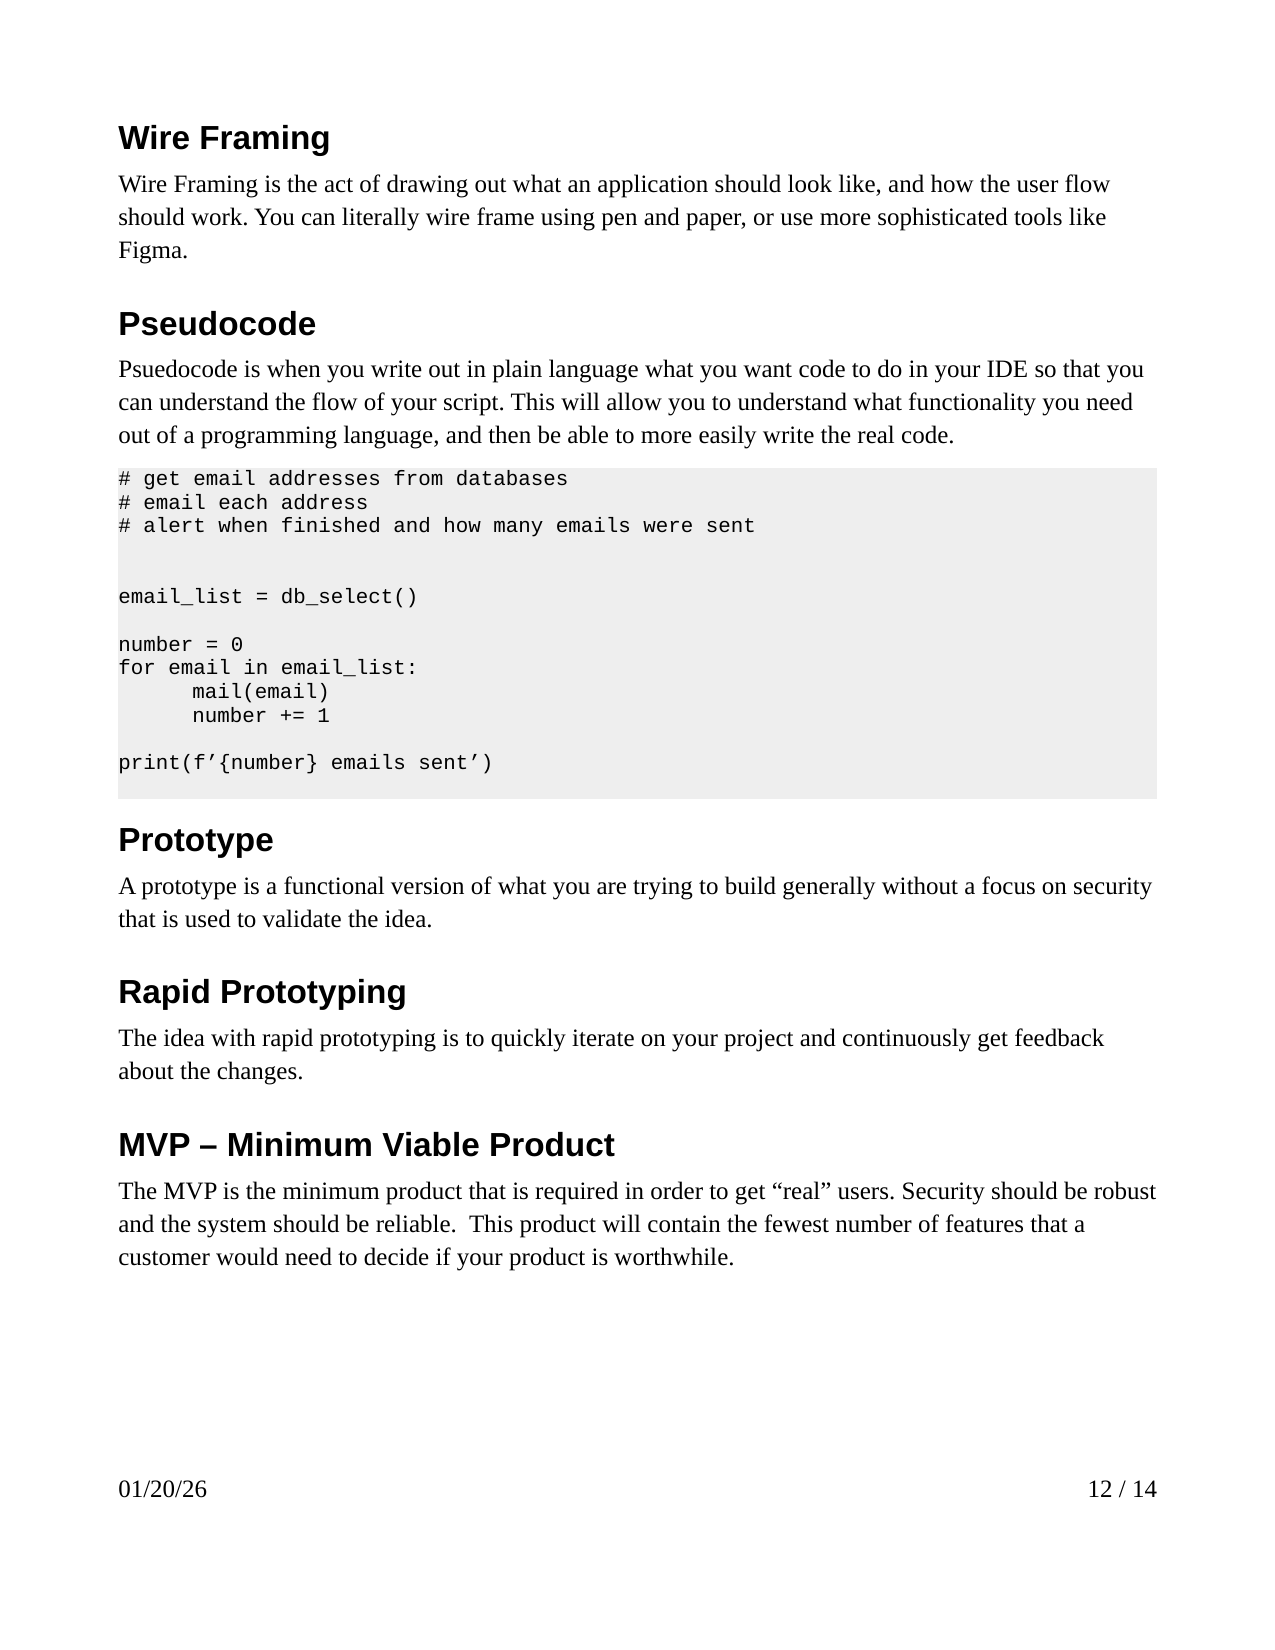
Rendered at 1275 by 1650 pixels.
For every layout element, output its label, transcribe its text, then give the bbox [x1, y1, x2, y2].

text print(f’{number} emails sent’) [118, 752, 1157, 776]
text Wire Framing is the act of drawing out what an application should look like, and how the user flow should work. You can literally wire frame using pen and paper, or use more sophisticated tools like Figma. [118, 169, 1157, 264]
text The idea with rapid prototyping is to quickly iterate on your project and continuously get feedback about the changes. [118, 1023, 1157, 1085]
text number = 0 [118, 634, 1157, 657]
text for email in email_list: [118, 657, 1157, 681]
subtitle Rapid Prototyping [118, 972, 1157, 1011]
subtitle Pseudocode [118, 303, 1157, 342]
subtitle MVP – Minimum Viable Product [118, 1125, 1157, 1163]
text A prototype is a functional version of what you are trying to build generally without a focus on security that is used to validate the idea. [118, 871, 1157, 933]
text number += 1 [118, 704, 1157, 728]
text # email each address [118, 492, 1157, 515]
text The MVP is the minimum product that is required in order to get “real” users. Security should be robust and the system should be reliable. This product will contain the fewest number of features that a customer would need to decide if your product is worthwhile. [118, 1176, 1157, 1271]
subtitle Wire Framing [118, 118, 1157, 157]
text Psuedocode is when you write out in plain language what you want code to do in your IDE so that you can understand the flow of your script. This will allow you to understand what functionality you need out of a programming language, and then be able to more easily write the real code. [118, 354, 1157, 449]
subtitle Prototype [118, 820, 1157, 858]
text mail(email) [118, 681, 1157, 704]
text email_list = db_select() [118, 586, 1157, 610]
text # get email addresses from databases [118, 468, 1157, 492]
text # alert when finished and how many emails were sent [118, 515, 1157, 539]
